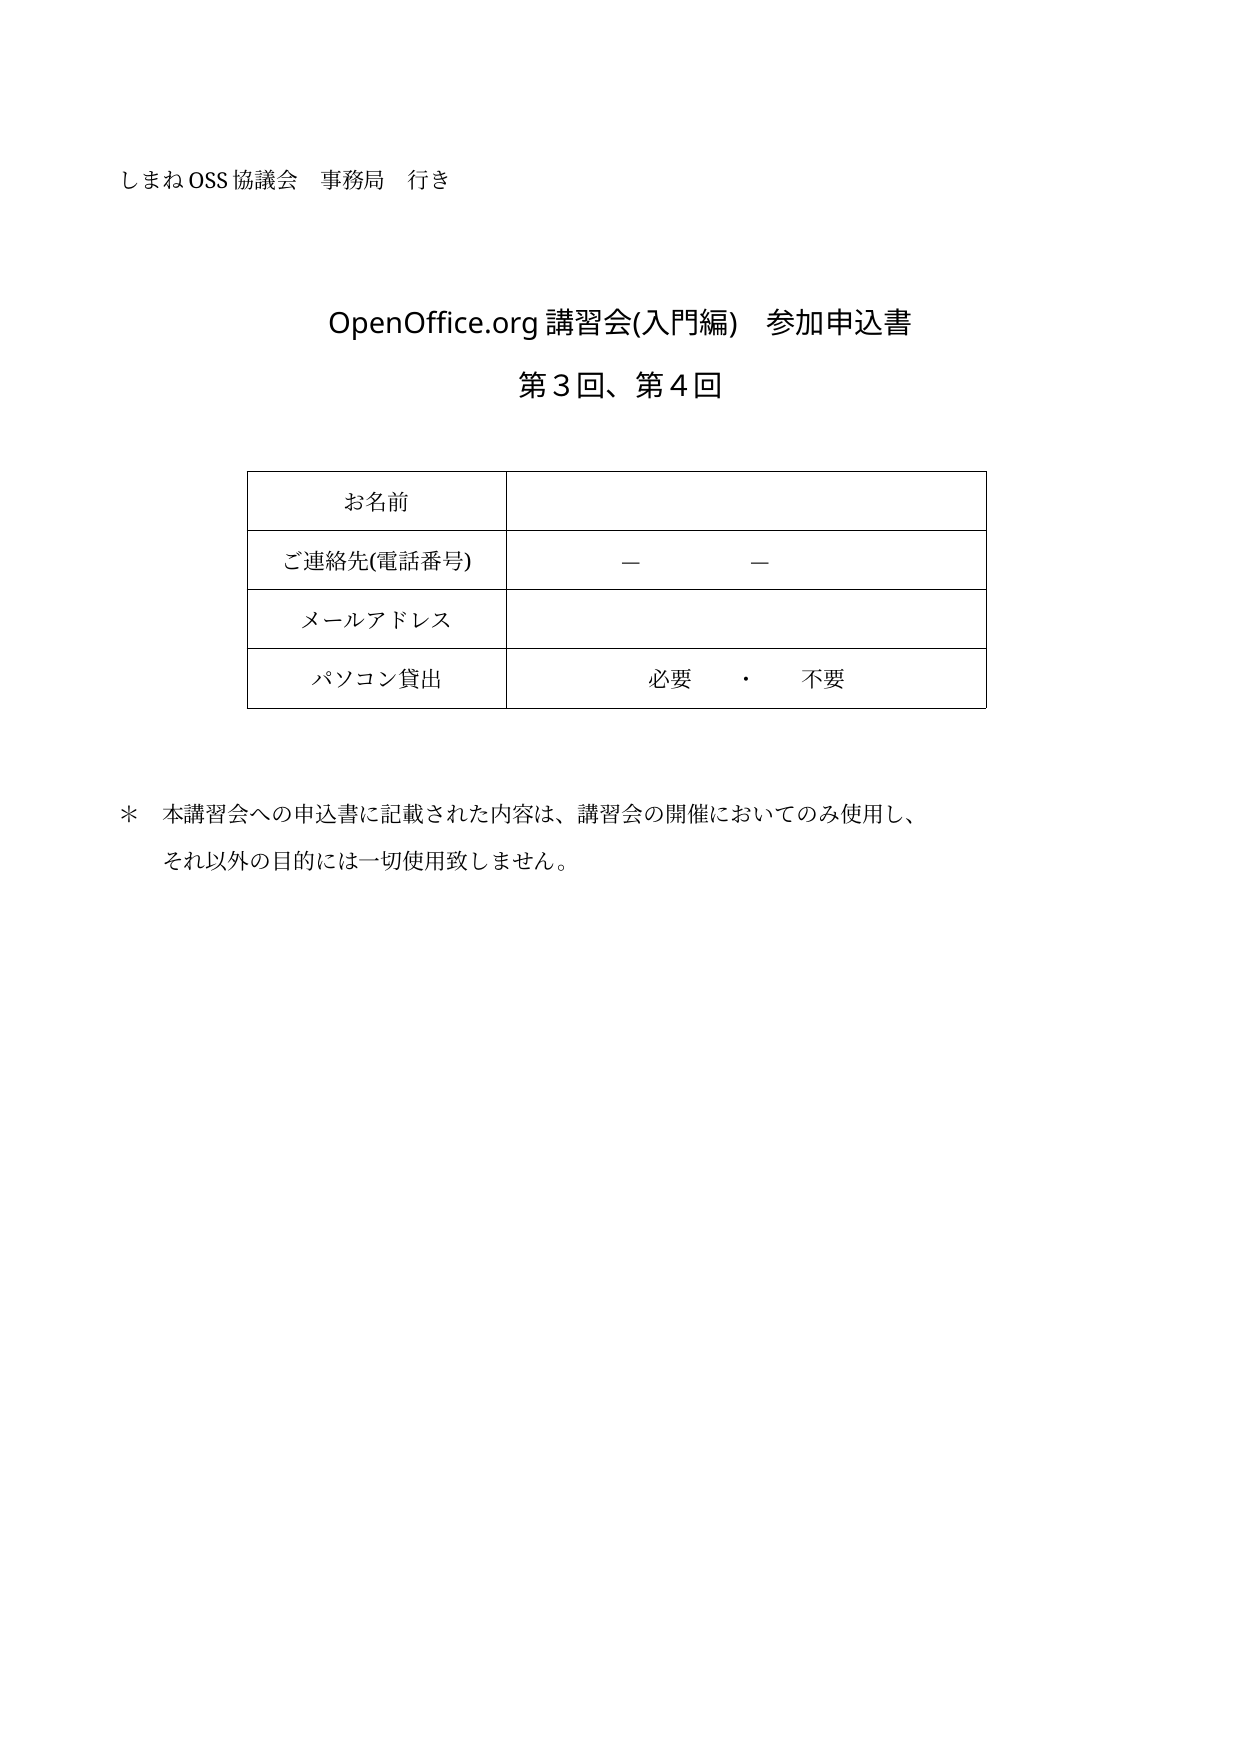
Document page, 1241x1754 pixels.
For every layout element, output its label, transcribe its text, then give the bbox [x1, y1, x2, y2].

table_cell メールアドレス [248, 590, 506, 648]
text OpenOffice.org講習会(入門編) 参加申込書 [118, 299, 1122, 342]
text しまねOSS協議会 事務局 行き [118, 163, 1122, 194]
table_cell — — [507, 531, 986, 589]
table_cell パソコン貸出 [248, 649, 506, 707]
text 第３回、第４回 [118, 363, 1122, 405]
table_cell 必要 ・ 不要 [507, 649, 986, 707]
table_header お名前 [248, 472, 506, 530]
table_header [507, 472, 986, 530]
table_cell [507, 590, 986, 648]
table_cell ご連絡先(電話番号) [248, 531, 506, 589]
text それ以外の目的には一切使用致しません。 [118, 844, 1122, 876]
text ＊ 本講習会への申込書に記載された内容は、講習会の開催においてのみ使用し、 [118, 797, 1122, 828]
